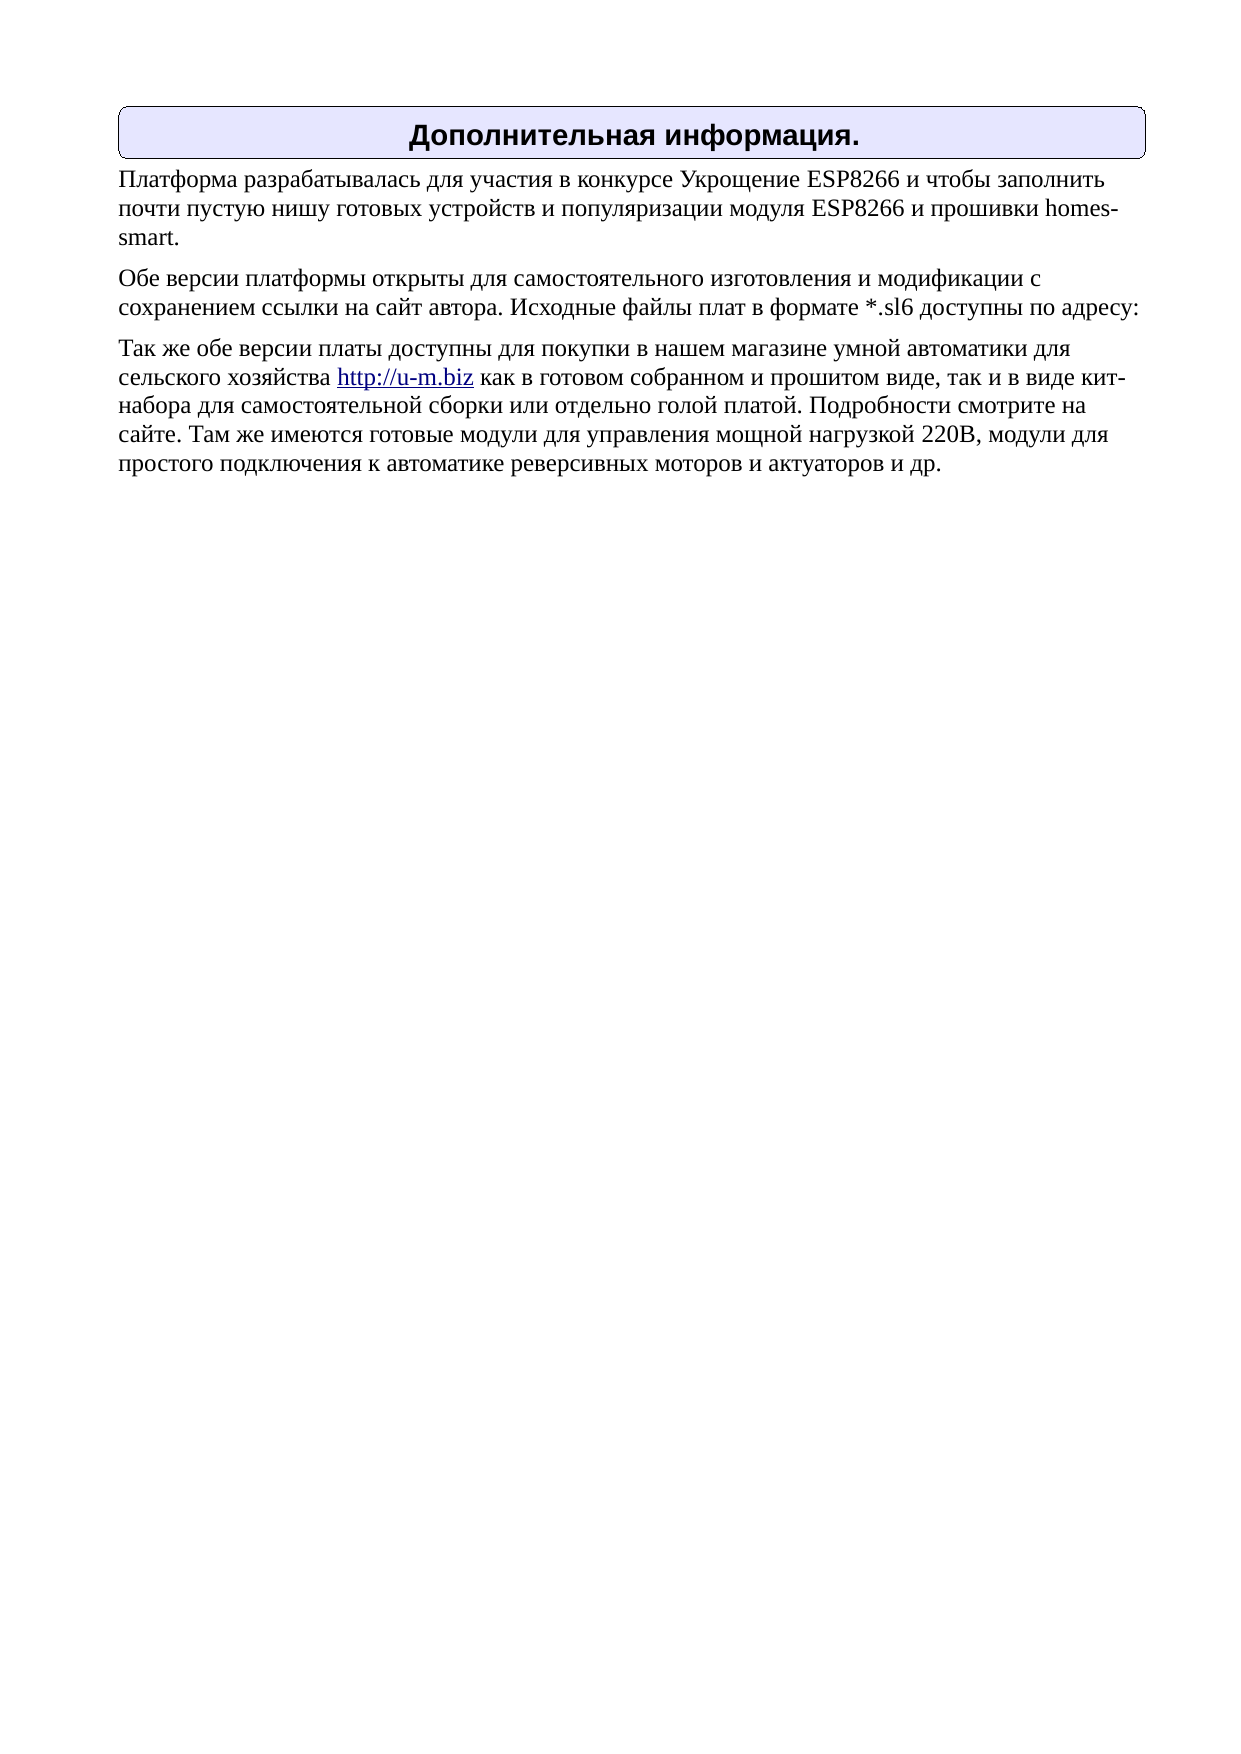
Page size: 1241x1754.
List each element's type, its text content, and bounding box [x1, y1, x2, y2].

text Так же обе версии платы доступны для покупки в нашем магазине умной автоматики для сельского хозяйства http://u-m.biz как в готовом собранном и прошитом виде, так и в виде кит-набора для самостоятельной сборки или отдельно голой платой. Подробности смотрите на сайте. Там же имеются готовые модули для управления мощной нагрузкой 220В, модули для простого подключения к автоматике реверсивных моторов и актуаторов и др. [118, 333, 1151, 477]
text Обе версии платформы открыты для самостоятельного изготовления и модификации с сохранением ссылки на сайт автора. Исходные файлы плат в формате *.sl6 доступны по адресу: [118, 263, 1151, 321]
text Платформа разрабатывалась для участия в конкурсе Укрощение ESP8266 и чтобы заполнить почти пустую нишу готовых устройств и популяризации модуля ESP8266 и прошивки homes-smart. [118, 164, 1151, 251]
